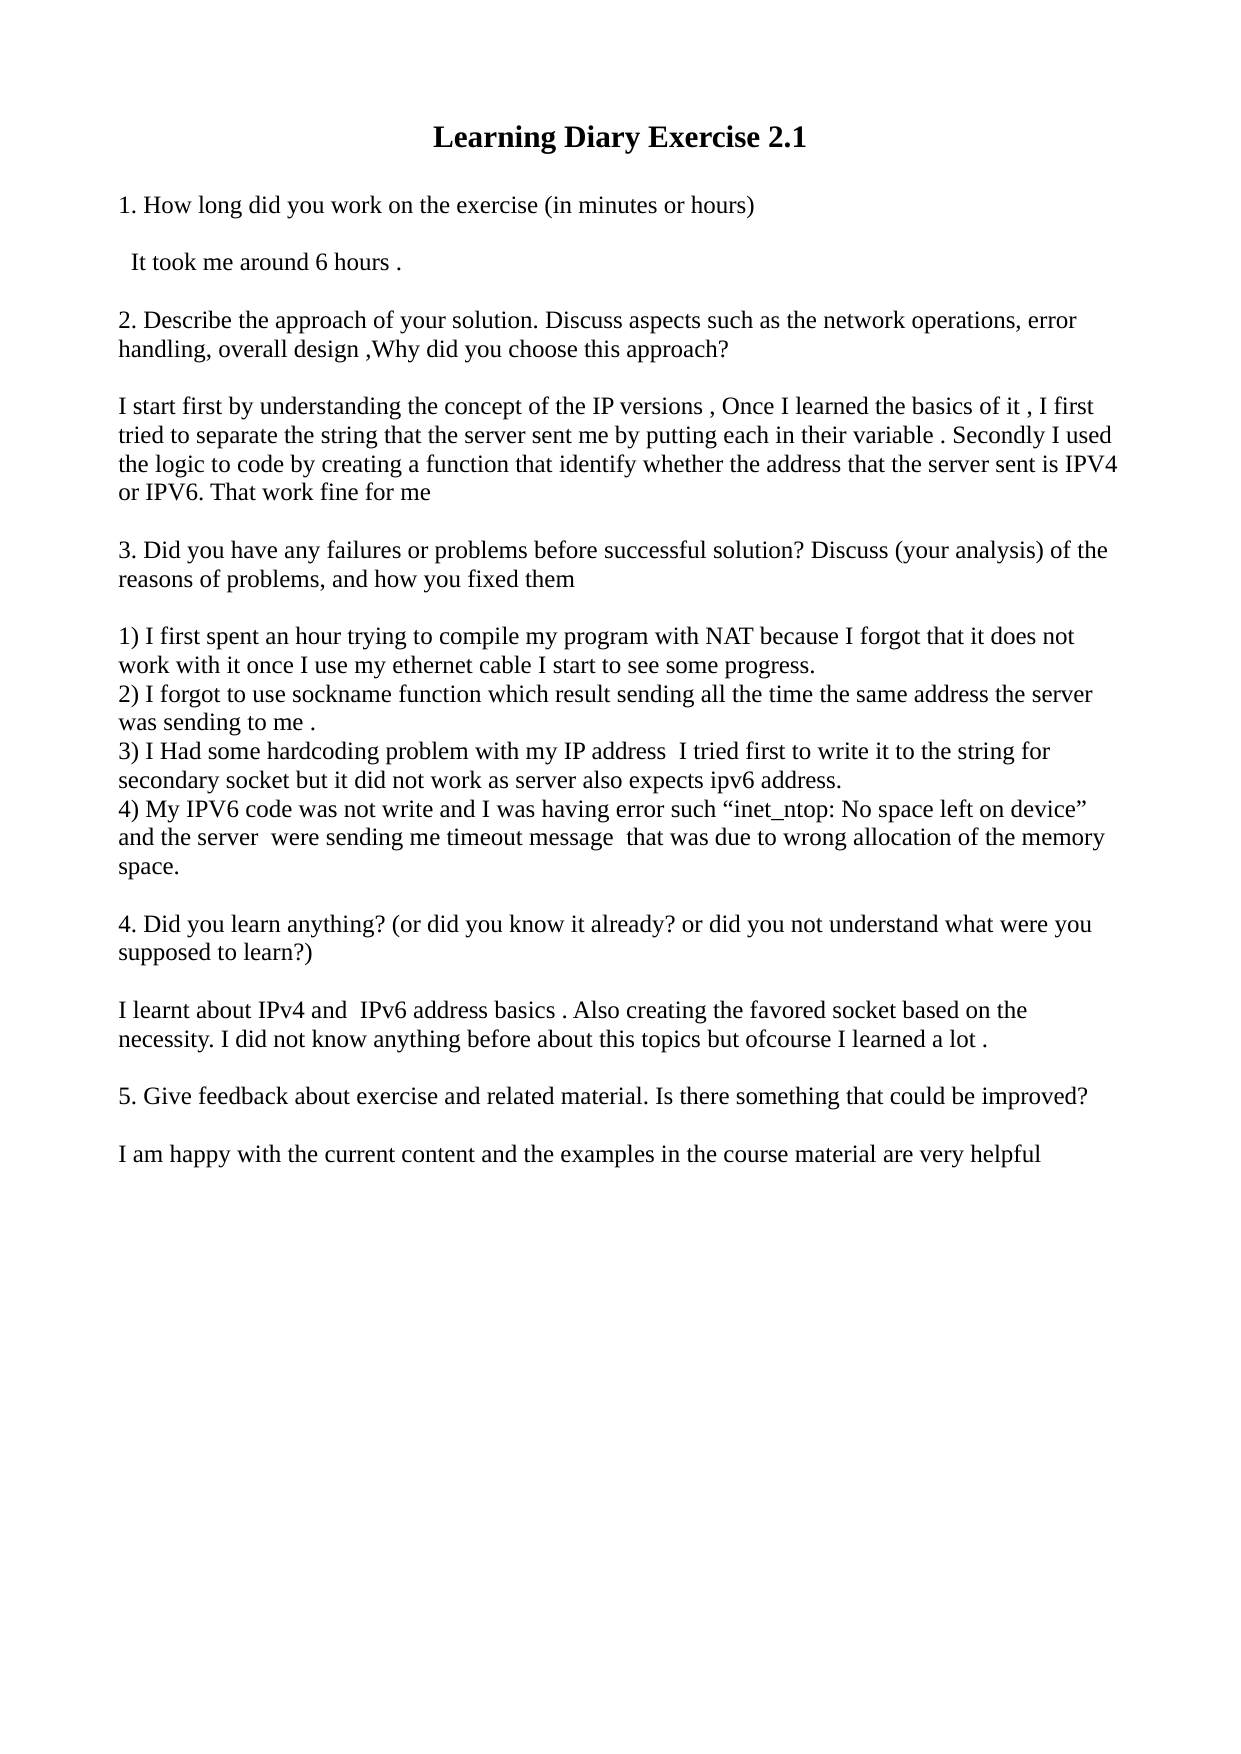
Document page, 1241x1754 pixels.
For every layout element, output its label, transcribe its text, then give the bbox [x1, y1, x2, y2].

text Learning Diary Exercise 2.1 [118, 118, 1122, 154]
text handling, overall design ,Why did you choose this approach? [118, 334, 1122, 362]
text 3. Did you have any failures or problems before successful solution? Discuss (your analysis) of the [118, 535, 1122, 564]
text I am happy with the current content and the examples in the course material are very helpful [118, 1139, 1122, 1167]
text 4) My IPV6 code was not write and I was having error such “inet_ntop: No space left on device” and the server were sending me timeout message that was due to wrong allocation of the memory space. [118, 794, 1122, 880]
text 3) I Had some hardcoding problem with my IP address I tried first to write it to the string for secondary socket but it did not work as server also expects ipv6 address. [118, 736, 1122, 794]
text 5. Give feedback about exercise and related material. Is there something that could be improved? [118, 1081, 1122, 1110]
text supposed to learn?) [118, 937, 1122, 966]
text I learnt about IPv4 and IPv6 address basics . Also creating the favored socket based on the necessity. I did not know anything before about this topics but ofcourse I learned a lot . [118, 995, 1122, 1052]
text 2. Describe the approach of your solution. Discuss aspects such as the network operations, error [118, 305, 1122, 334]
text 1) I first spent an hour trying to compile my program with NAT because I forgot that it does not work with it once I use my ethernet cable I start to see some progress. [118, 621, 1122, 679]
text I start first by understanding the concept of the IP versions , Once I learned the basics of it , I first tried to separate the string that the server sent me by putting each in their variable . Secondly I used the logic to code by creating a function that identify whether the address that the server sent is IPV4 or IPV6. That work fine for me [118, 391, 1122, 506]
text reasons of problems, and how you fixed them [118, 564, 1122, 592]
text 1. How long did you work on the exercise (in minutes or hours) [118, 190, 1122, 219]
text 2) I forgot to use sockname function which result sending all the time the same address the server was sending to me . [118, 679, 1122, 736]
text It took me around 6 hours . [118, 247, 1122, 276]
text 4. Did you learn anything? (or did you know it already? or did you not understand what were you [118, 909, 1122, 937]
